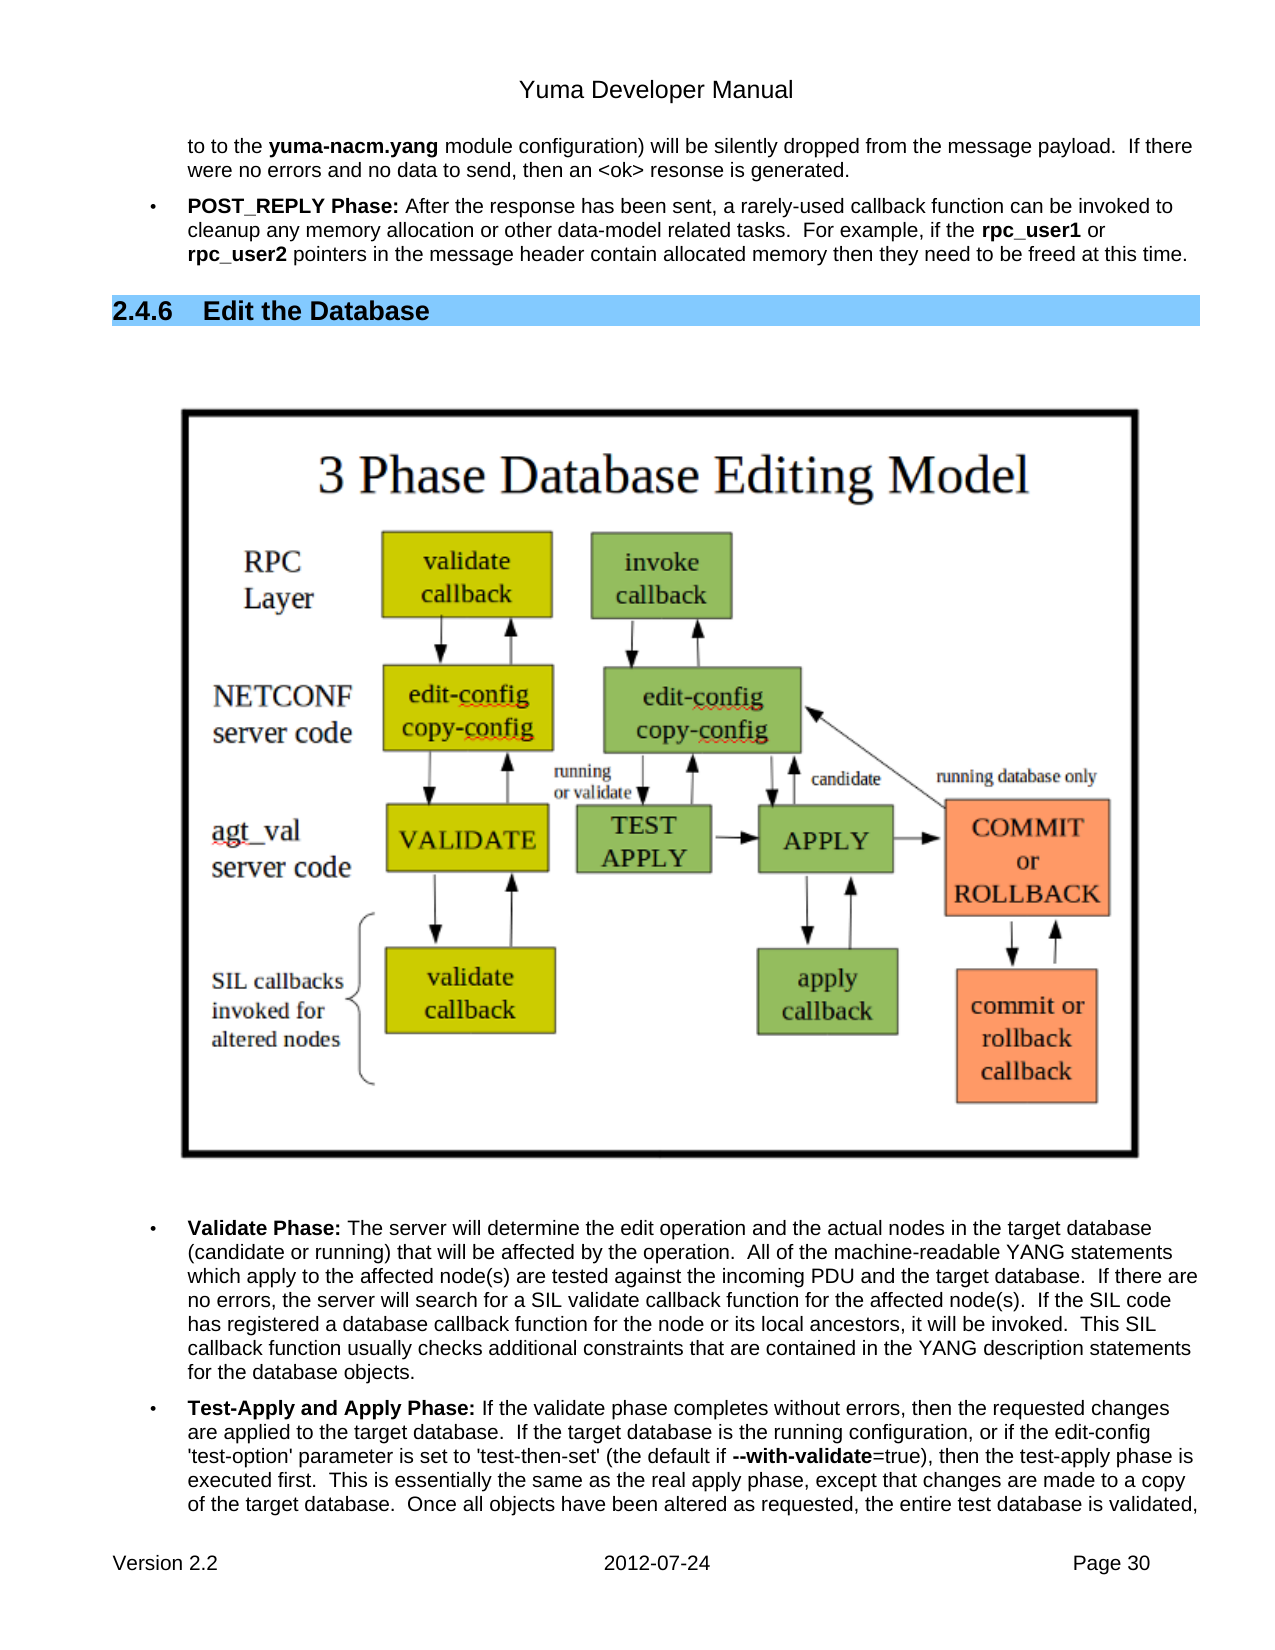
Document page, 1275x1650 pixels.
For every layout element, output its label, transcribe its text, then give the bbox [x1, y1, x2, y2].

list Test-Apply and Apply Phase: If the validate phase completes without errors, then the requested changes are applied to the target database. If the target database is the running configuration, or if the edit-config 'test-option' parameter is set to 'test-then-set' (the default if --with-validate=true), then the test-apply phase is executed first. This is essentially the same as the real apply phase, except that changes are made to a copy of the target database. Once all objects have been altered as requested, the entire test database is validated, [150, 1396, 1200, 1516]
list POST_REPLY Phase: After the response has been sent, a rarely-used callback function can be invoked to cleanup any memory allocation or other data-model related tasks. For example, if the rpc_user1 or rpc_user2 pointers in the message header contain allocated memory then they need to be freed at this time. [150, 194, 1200, 266]
subtitle Edit the Database [112, 295, 1200, 326]
list Validate Phase: The server will determine the edit operation and the actual nodes in the target database (candidate or running) that will be affected by the operation. All of the machine-readable YANG statements which apply to the affected node(s) are tested against the incoming PDU and the target database. If there are no errors, the server will search for a SIL validate callback function for the affected node(s). If the SIL code has registered a database callback function for the node or its local ancestors, it will be invoked. This SIL callback function usually checks additional constraints that are contained in the YANG description statements for the database objects. [150, 1216, 1200, 1384]
list to to the yuma-nacm.yang module configuration) will be silently dropped from the message payload. If there were no errors and no data to send, then an <ok> resonse is generated. [150, 134, 1200, 182]
picture [150, 392, 1163, 1180]
